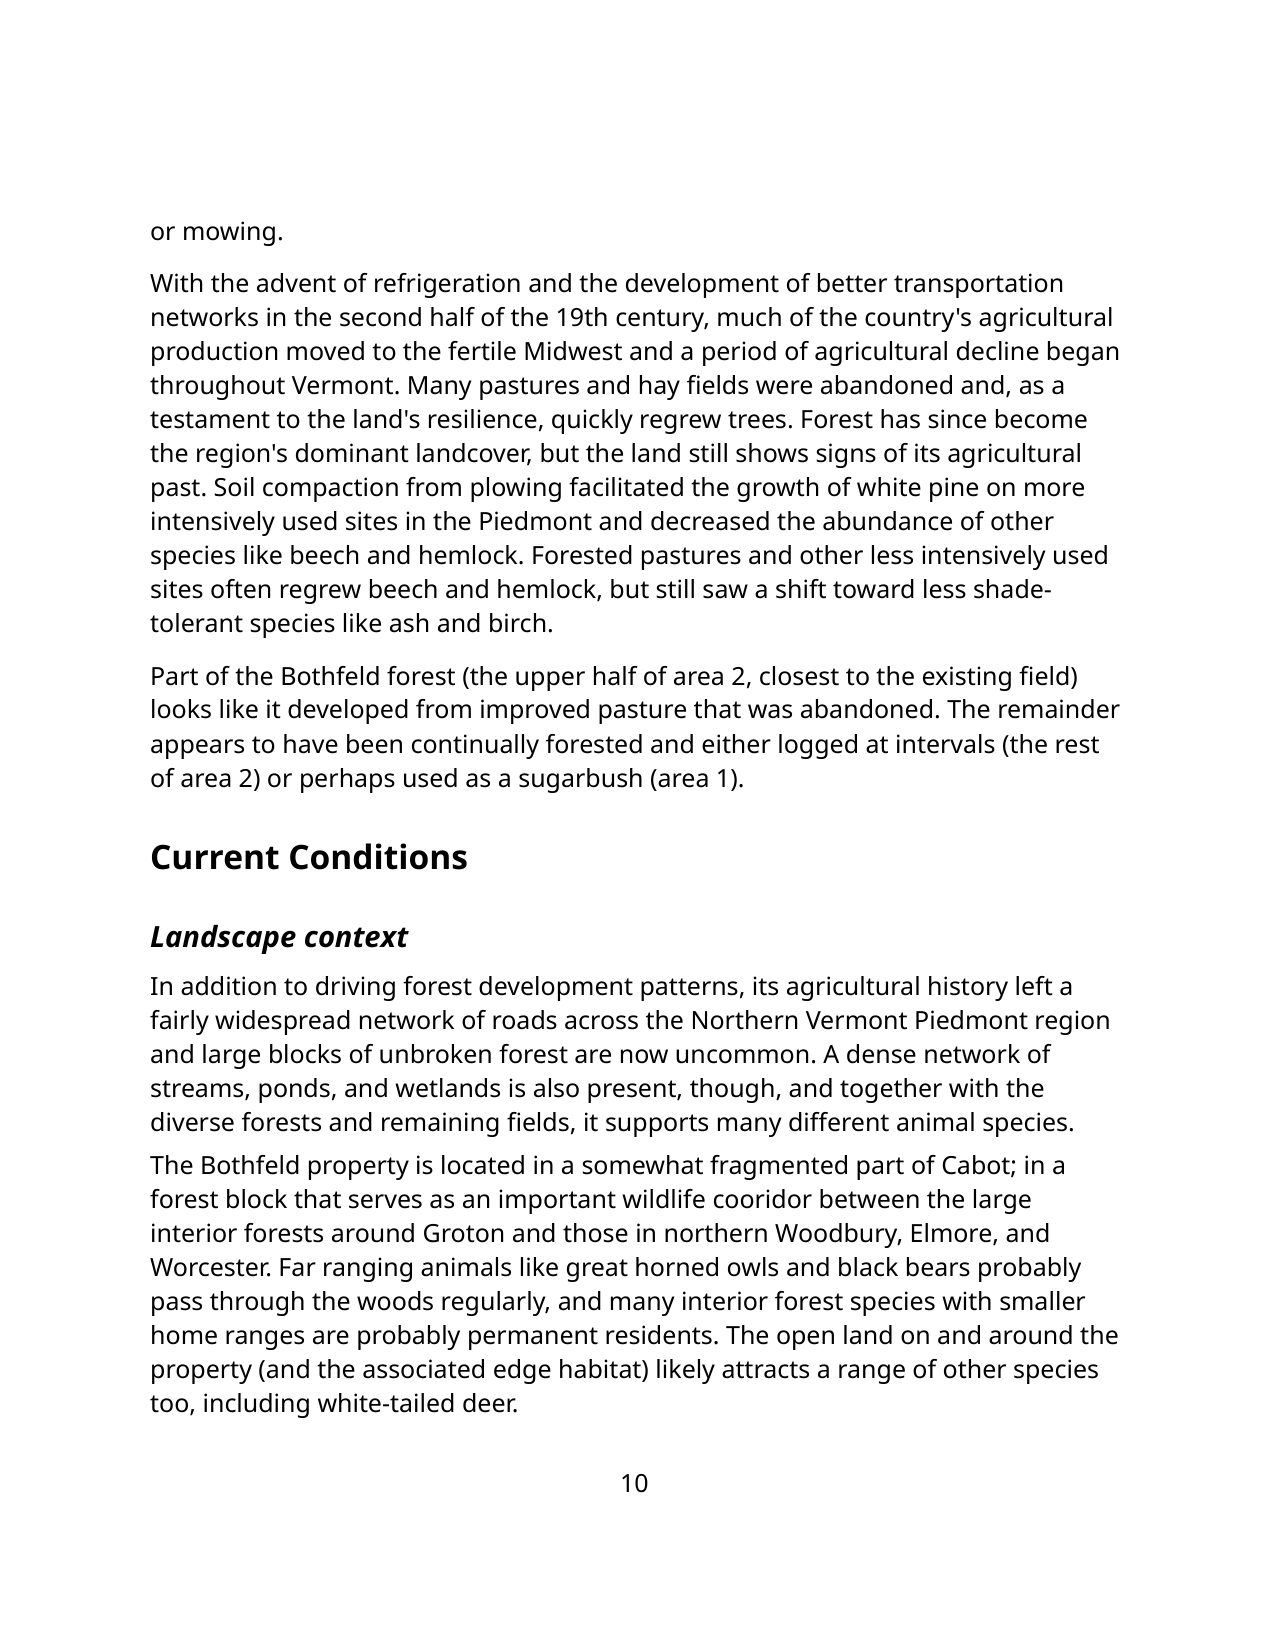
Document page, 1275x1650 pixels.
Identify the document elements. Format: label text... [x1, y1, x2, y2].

text Part of the Bothfeld forest (the upper half of area 2, closest to the existing field) looks like it developed from improved pasture that was abandoned. The remainder appears to have been continually forested and either logged at intervals (the rest of area 2) or perhaps used as a sugarbush (area 1). [150, 658, 1125, 794]
text With the advent of refrigeration and the development of better transportation networks in the second half of the 19th century, much of the country's agricultural production moved to the fertile Midwest and a period of agricultural decline began throughout Vermont. Many pastures and hay fields were abandoned and, as a testament to the land's resilience, quickly regrew trees. Forest has since become the region's dominant landcover, but the land still shows signs of its agricultural past. Soil compaction from plowing facilitated the growth of white pine on more intensively used sites in the Piedmont and decreased the abundance of other species like beech and hemlock. Forested pastures and other less intensively used sites often regrew beech and hemlock, but still saw a shift toward less shade-tolerant species like ash and birch. [150, 266, 1125, 640]
subtitle Current Conditions [150, 833, 1125, 879]
text In addition to driving forest development patterns, its agricultural history left a fairly widespread network of roads across the Northern Vermont Piedmont region and large blocks of unbroken forest are now uncommon. A dense network of streams, ponds, and wetlands is also present, though, and together with the diverse forests and remaining fields, it supports many different animal species. [150, 968, 1125, 1138]
text or mowing. [150, 213, 1125, 248]
text The Bothfeld property is located in a somewhat fragmented part of Cabot; in a forest block that serves as an important wildlife cooridor between the large interior forests around Groton and those in northern Woodbury, Elmore, and Worcester. Far ranging animals like great horned owls and black bears probably pass through the woods regularly, and many interior forest species with smaller home ranges are probably permanent residents. The open land on and around the property (and the associated edge habitat) likely attracts a range of other species too, including white-tailed deer. [150, 1147, 1125, 1420]
subtitle Landscape context [150, 916, 1125, 956]
